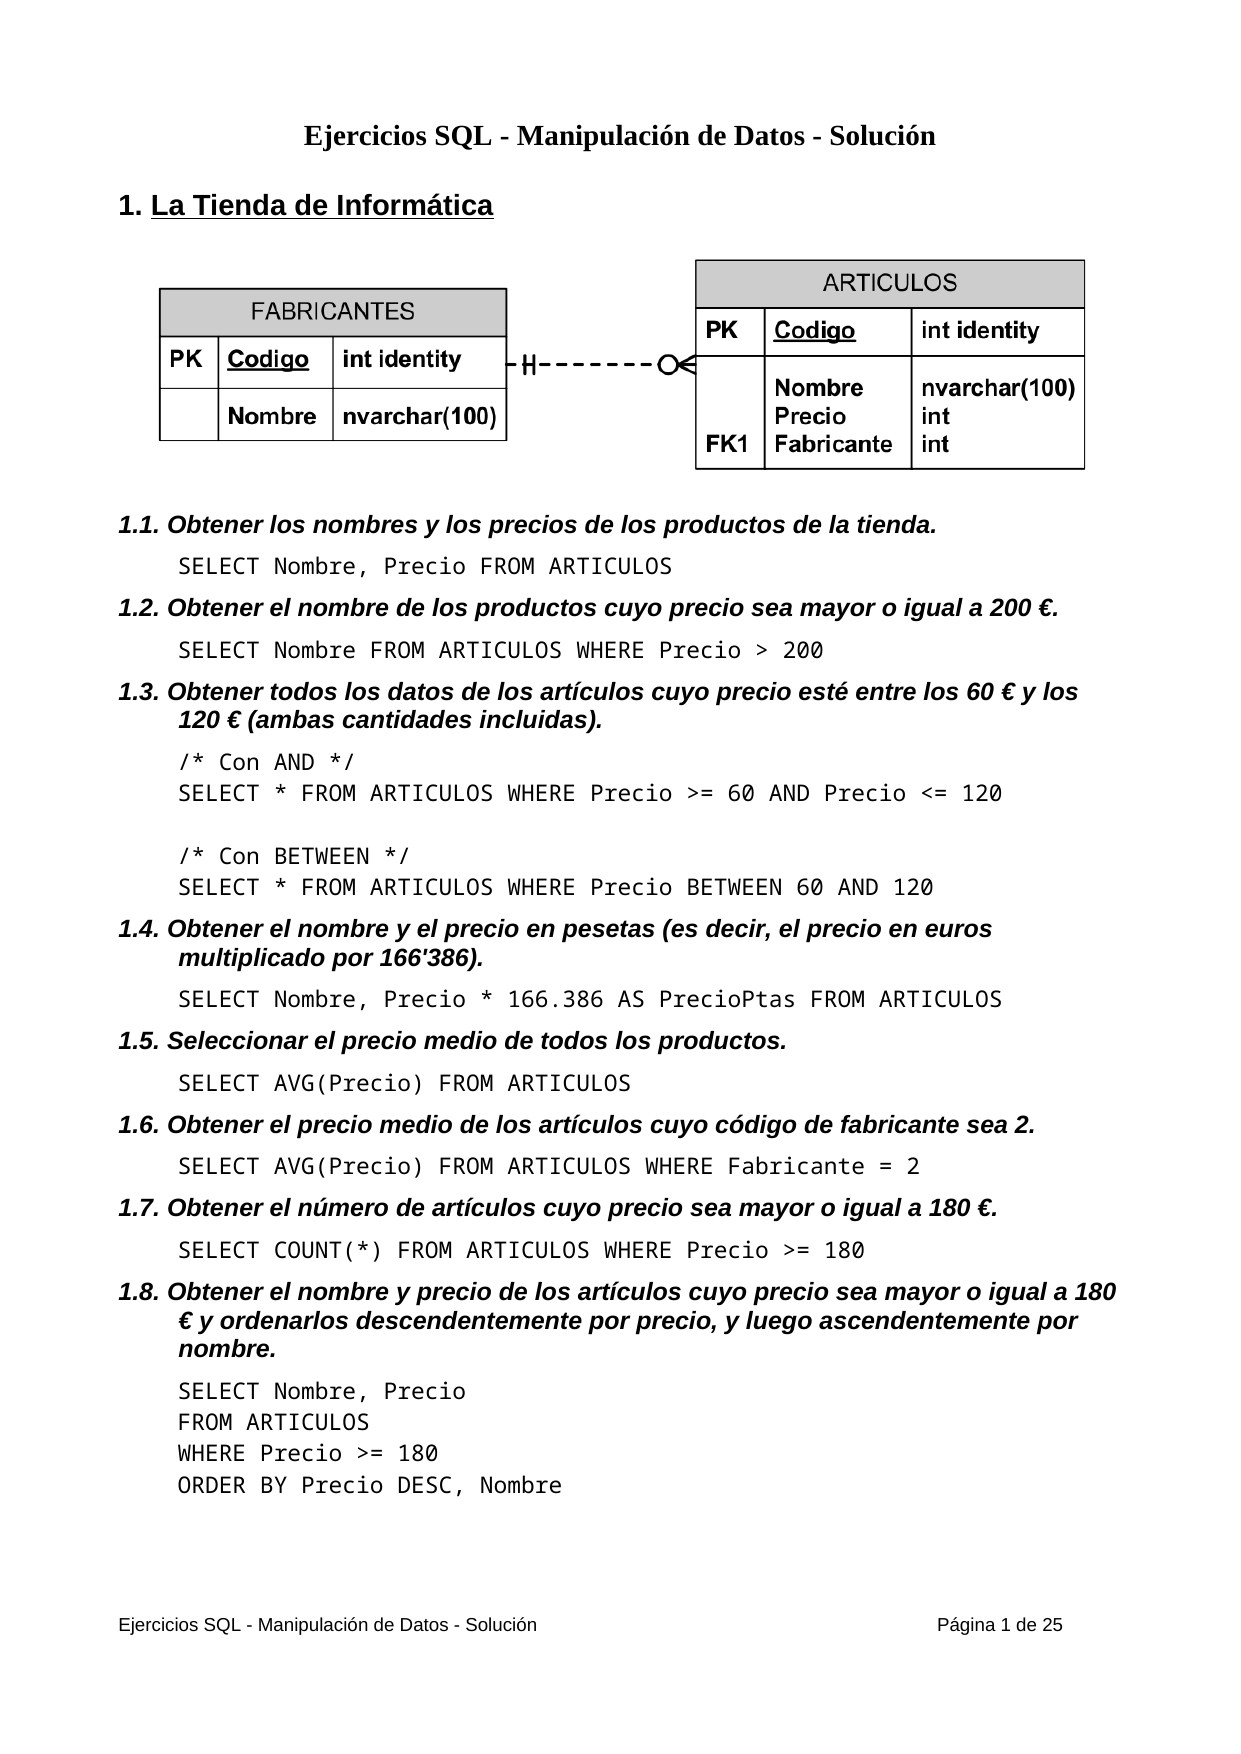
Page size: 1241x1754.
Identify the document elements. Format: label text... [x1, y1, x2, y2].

subtitle Obtener los nombres y los precios de los productos de la tienda. [118, 509, 1122, 538]
text SELECT AVG(Precio) FROM ARTICULOS [177, 1067, 1122, 1098]
subtitle Obtener el precio medio de los artículos cuyo código de fabricante sea 2. [118, 1110, 1122, 1138]
text SELECT Nombre FROM ARTICULOS WHERE Precio > 200 [177, 634, 1122, 665]
text SELECT * FROM ARTICULOS WHERE Precio >= 60 AND Precio <= 120 [177, 777, 1122, 808]
text SELECT * FROM ARTICULOS WHERE Precio BETWEEN 60 AND 120 [177, 871, 1122, 902]
subtitle Obtener el nombre de los productos cuyo precio sea mayor o igual a 200 €. [118, 593, 1122, 622]
subtitle Obtener el nombre y el precio en pesetas (es decir, el precio en euros multiplicado por 166'386). [118, 914, 1122, 971]
subtitle Seleccionar el precio medio de todos los productos. [118, 1026, 1122, 1055]
text FROM ARTICULOS [177, 1406, 1122, 1437]
subtitle Obtener todos los datos de los artículos cuyo precio esté entre los 60 € y los 120 € (ambas cantidades incluidas). [118, 677, 1122, 734]
subtitle La Tienda de Informática [118, 188, 1122, 222]
text /* Con BETWEEN */ [177, 840, 1122, 871]
text SELECT AVG(Precio) FROM ARTICULOS WHERE Fabricante = 2 [177, 1150, 1122, 1182]
text /* Con AND */ [177, 746, 1122, 777]
text SELECT COUNT(*) FROM ARTICULOS WHERE Precio >= 180 [177, 1234, 1122, 1265]
picture [147, 252, 1093, 475]
text SELECT Nombre, Precio * 166.386 AS PrecioPtas FROM ARTICULOS [177, 983, 1122, 1014]
text WHERE Precio >= 180 [177, 1437, 1122, 1469]
text Ejercicios SQL - Manipulación de Datos - Solución [118, 118, 1122, 152]
text ORDER BY Precio DESC, Nombre [177, 1469, 1122, 1500]
subtitle Obtener el número de artículos cuyo precio sea mayor o igual a 180 €. [118, 1193, 1122, 1222]
subtitle Obtener el nombre y precio de los artículos cuyo precio sea mayor o igual a 180 € y ordenarlos descendentemente por precio, y luego ascendentemente por nombre. [118, 1277, 1122, 1363]
text SELECT Nombre, Precio [177, 1375, 1122, 1406]
text SELECT Nombre, Precio FROM ARTICULOS [177, 550, 1122, 581]
